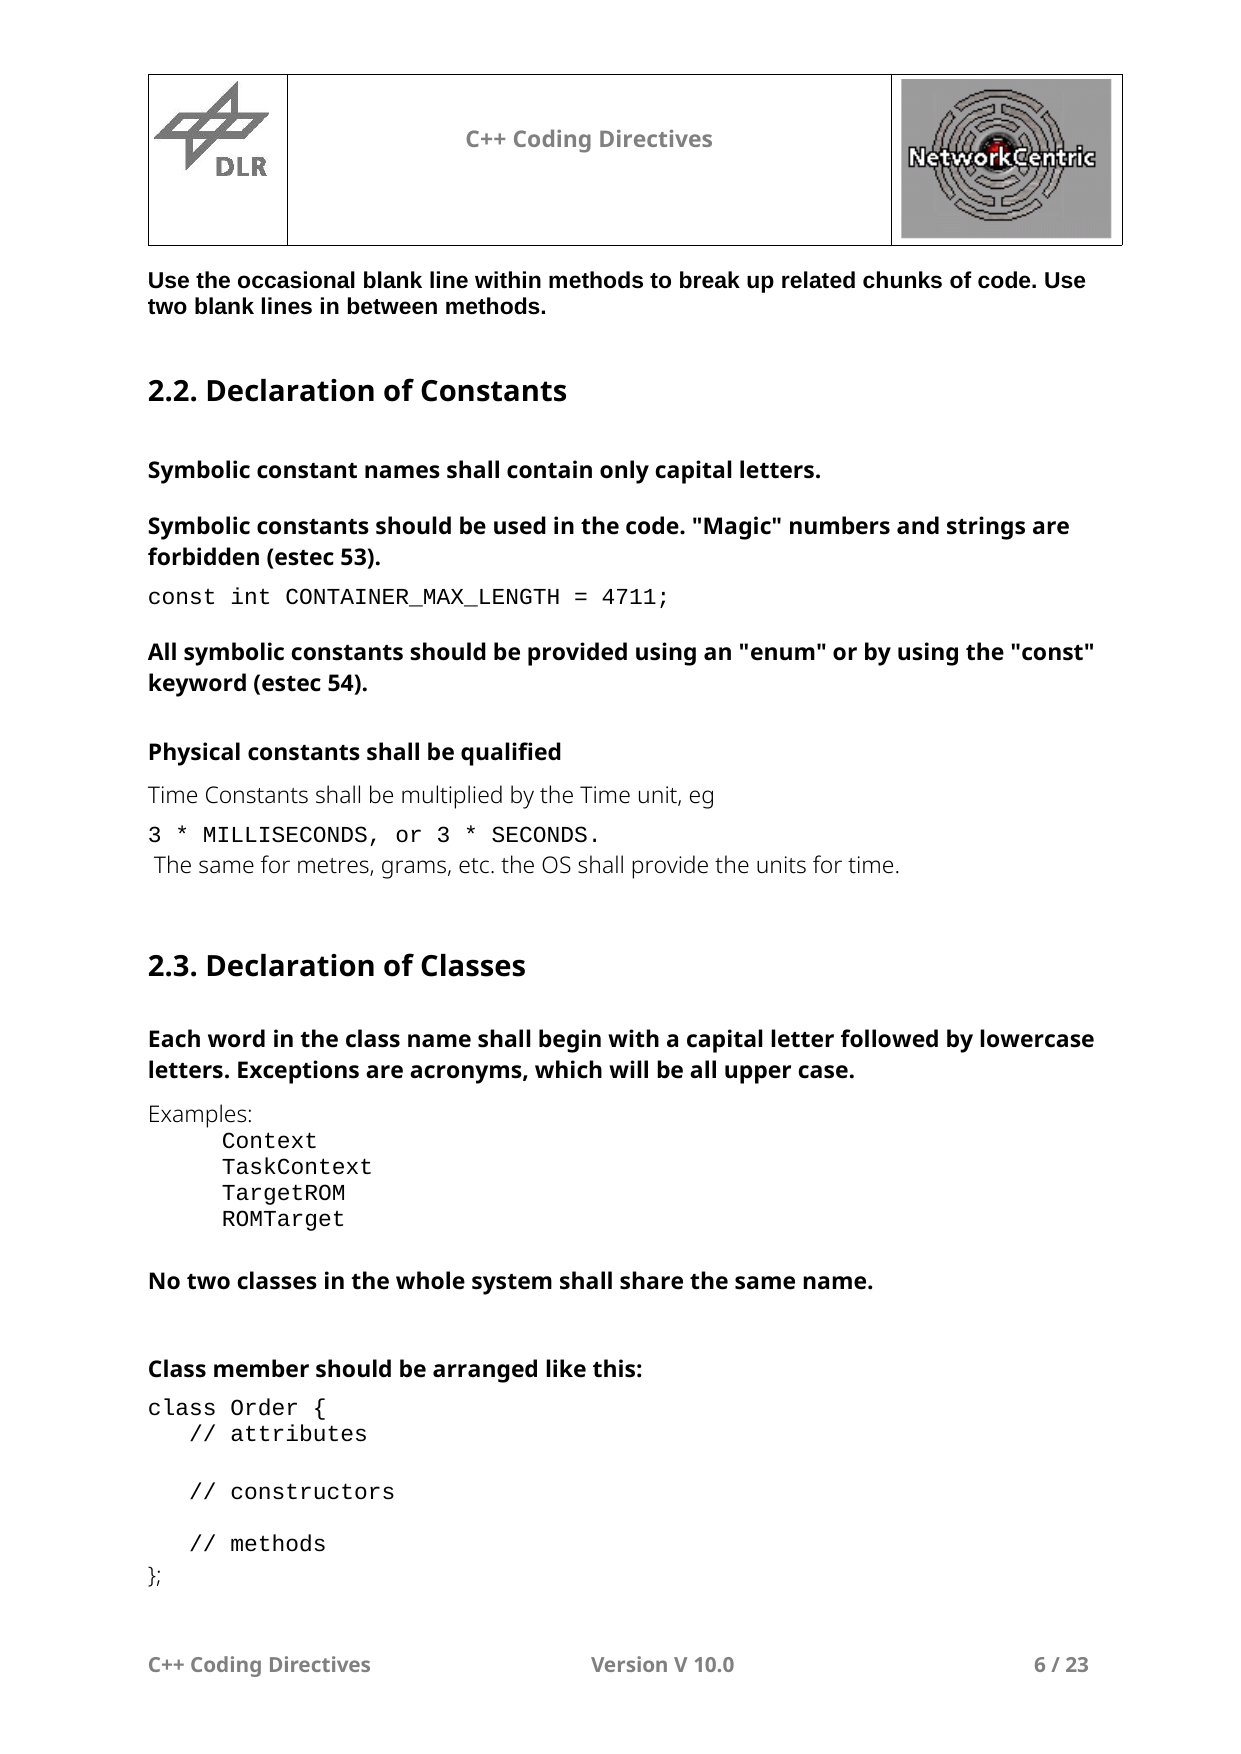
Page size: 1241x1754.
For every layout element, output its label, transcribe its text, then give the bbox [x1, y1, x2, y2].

text The same for metres, grams, etc. the OS shall provide the units for time. [148, 849, 1122, 881]
text Use the occasional blank line within methods to break up related chunks of code. Use two blank lines in between methods. [148, 268, 1122, 319]
text class Order { [148, 1396, 1122, 1422]
text No two classes in the whole system shall share the same name. [148, 1265, 1122, 1296]
text Symbolic constant names shall contain only capital letters. [148, 454, 1122, 485]
title 2.2. Declaration of Constants [148, 370, 1122, 410]
text // constructors [148, 1480, 1122, 1506]
text // methods [148, 1532, 1122, 1558]
text Examples: [148, 1097, 1122, 1129]
text const int CONTAINER_MAX_LENGTH = 4711; [148, 585, 1122, 611]
text All symbolic constants should be provided using an "enum" or by using the "const" keyword (estec 54). [148, 636, 1122, 698]
text // attributes [148, 1422, 1122, 1448]
text TargetROM [148, 1181, 1122, 1207]
text Physical constants shall be qualified [148, 736, 1122, 767]
picture [154, 81, 269, 176]
text Context [148, 1129, 1122, 1155]
text Symbolic constants should be used in the code. "Magic" numbers and strings are forbidden (estec 53). [148, 510, 1122, 572]
text Time Constants shall be multiplied by the Time unit, eg [148, 779, 1122, 811]
text Each word in the class name shall begin with a capital letter followed by lowercase letters. Exceptions are acronyms, which will be all upper case. [148, 1023, 1122, 1085]
text ROMTarget [148, 1207, 1122, 1234]
text Class member should be arranged like this: [148, 1352, 1122, 1384]
title 2.3. Declaration of Classes [148, 945, 1122, 985]
text }; [148, 1558, 1122, 1590]
text 3 * MILLISECONDS, or 3 * SECONDS. [148, 823, 1122, 849]
text TaskContext [148, 1155, 1122, 1181]
